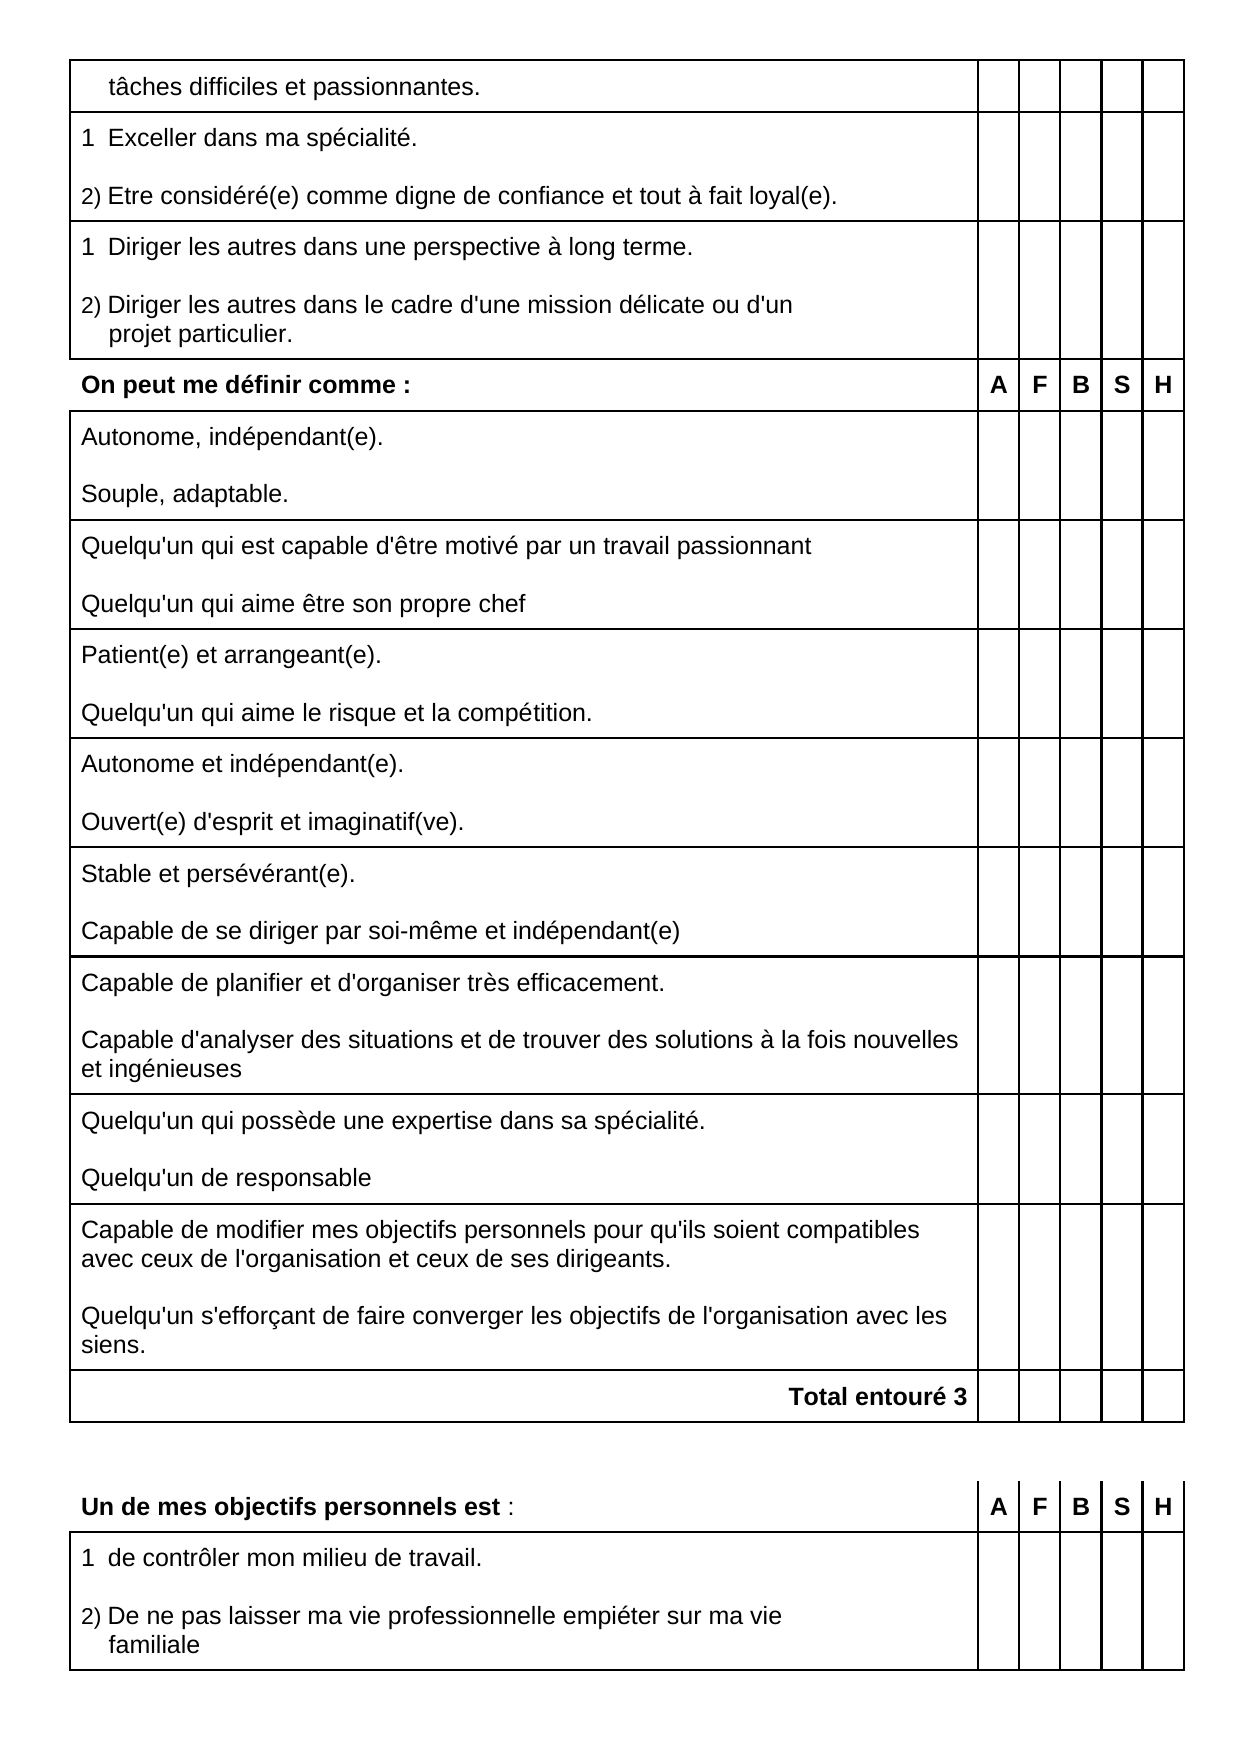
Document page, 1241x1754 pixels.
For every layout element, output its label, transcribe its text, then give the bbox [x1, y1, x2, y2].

table_cell [1020, 958, 1059, 1093]
table_cell A [979, 360, 1018, 409]
table_cell [1144, 113, 1183, 220]
table_cell H [1144, 360, 1183, 409]
table_cell [1061, 113, 1100, 220]
table_cell [1143, 1423, 1184, 1481]
table_cell Stable et persévérant(e). Capable de se diriger par soi-même et indépendant(e) [71, 848, 977, 955]
table_cell [979, 61, 1018, 111]
table_cell [979, 113, 1018, 220]
table_cell Quelqu'un qui est capable d'être motivé par un travail passionnant Quelqu'un qui aime être son propre chef [71, 521, 977, 628]
table_cell [978, 1423, 1019, 1481]
table_cell B [1061, 1481, 1100, 1531]
table_cell On peut me définir comme : [70, 360, 977, 409]
table_cell [979, 848, 1018, 955]
table_cell [979, 1205, 1018, 1369]
table_cell [1144, 1533, 1183, 1669]
table_cell [1061, 412, 1100, 519]
table_cell [1020, 630, 1059, 737]
table_cell H [1144, 1481, 1183, 1531]
table_cell [1061, 1533, 1100, 1669]
table_cell [1103, 1095, 1141, 1202]
table_cell [1060, 1423, 1101, 1481]
table_cell Un de mes objectifs personnels est : [70, 1481, 977, 1531]
table_cell [1020, 521, 1059, 628]
table_cell [1020, 222, 1059, 358]
table_cell [1103, 848, 1141, 955]
table_cell [979, 412, 1018, 519]
table_cell [1020, 848, 1059, 955]
table_cell [979, 630, 1018, 737]
table_cell [979, 739, 1018, 846]
table_cell [1103, 1533, 1141, 1669]
table_cell [1061, 739, 1100, 846]
table_cell [1019, 1423, 1060, 1481]
table_cell [1144, 521, 1183, 628]
table_cell [1144, 222, 1183, 358]
table_cell Exceller dans ma spécialité. 2) Etre considéré(e) comme digne de confiance et tout à fait loyal(e). [71, 113, 977, 220]
table_cell [1144, 739, 1183, 846]
table_cell [1103, 1205, 1141, 1369]
table_cell [1144, 61, 1183, 111]
table_cell [1103, 113, 1141, 220]
table_cell [1144, 1205, 1183, 1369]
table_cell S [1103, 1481, 1141, 1531]
table_cell [1020, 1095, 1059, 1202]
table_cell [1103, 412, 1141, 519]
table_cell [1144, 630, 1183, 737]
table_cell [979, 222, 1018, 358]
table_cell [1020, 113, 1059, 220]
table_cell A [979, 1481, 1018, 1531]
table_cell S [1103, 360, 1141, 409]
table_cell [1020, 1205, 1059, 1369]
table_cell [1020, 1533, 1059, 1669]
table_cell Total entouré 3 [71, 1371, 977, 1421]
table_cell [1103, 630, 1141, 737]
table_cell [1061, 1371, 1100, 1421]
table_cell [1061, 1095, 1100, 1202]
table_cell [1103, 521, 1141, 628]
table_cell [979, 958, 1018, 1093]
table_cell [1061, 848, 1100, 955]
table_cell [1061, 222, 1100, 358]
table_cell [979, 1533, 1018, 1669]
table_cell [1020, 1371, 1059, 1421]
table_cell Patient(e) et arrangeant(e). Quelqu'un qui aime le risque et la compétition. [71, 630, 977, 737]
table_cell [1061, 521, 1100, 628]
table_cell [1103, 958, 1141, 1093]
table_cell [1061, 958, 1100, 1093]
table_cell B [1061, 360, 1100, 409]
table_cell [1101, 1423, 1142, 1481]
table_cell tâches difficiles et passionnantes. [71, 61, 977, 111]
table_cell [1061, 630, 1100, 737]
table_cell [1144, 1095, 1183, 1202]
table_cell Quelqu'un qui possède une expertise dans sa spécialité. Quelqu'un de responsable [71, 1095, 977, 1202]
table_cell [1020, 739, 1059, 846]
table_cell [1061, 61, 1100, 111]
table_cell [1144, 848, 1183, 955]
table_cell Autonome et indépendant(e). Ouvert(e) d'esprit et imaginatif(ve). [71, 739, 977, 846]
table_cell [1144, 412, 1183, 519]
table_cell Autonome, indépendant(e). Souple, adaptable. [71, 412, 977, 519]
table_cell [1103, 1371, 1141, 1421]
table_cell [70, 1423, 978, 1481]
table_cell [1103, 739, 1141, 846]
table_cell Capable de modifier mes objectifs personnels pour qu'ils soient compatibles avec ceux de l'organisation et ceux de ses dirigeants. Quelqu'un s'efforçant de faire converger les objectifs de l'organisation avec les siens. [71, 1205, 977, 1369]
table_cell [979, 521, 1018, 628]
table_cell [1020, 61, 1059, 111]
table_cell [1020, 412, 1059, 519]
table_cell F [1020, 1481, 1059, 1531]
table_cell [979, 1371, 1018, 1421]
table_cell de contrôler mon milieu de travail. 2) De ne pas laisser ma vie professionnelle empiéter sur ma vie familiale [71, 1533, 977, 1669]
table_cell [979, 1095, 1018, 1202]
table_cell [1144, 1371, 1183, 1421]
table_cell [1144, 958, 1183, 1093]
table_cell Capable de planifier et d'organiser très efficacement. Capable d'analyser des situations et de trouver des solutions à la fois nouvelles et ingénieuses [71, 958, 977, 1093]
table_cell [1061, 1205, 1100, 1369]
table_cell [1103, 61, 1141, 111]
table_cell Diriger les autres dans une perspective à long terme. 2) Diriger les autres dans le cadre d'une mission délicate ou d'un projet particulier. [71, 222, 977, 358]
table_cell F [1020, 360, 1059, 409]
table_cell [1103, 222, 1141, 358]
